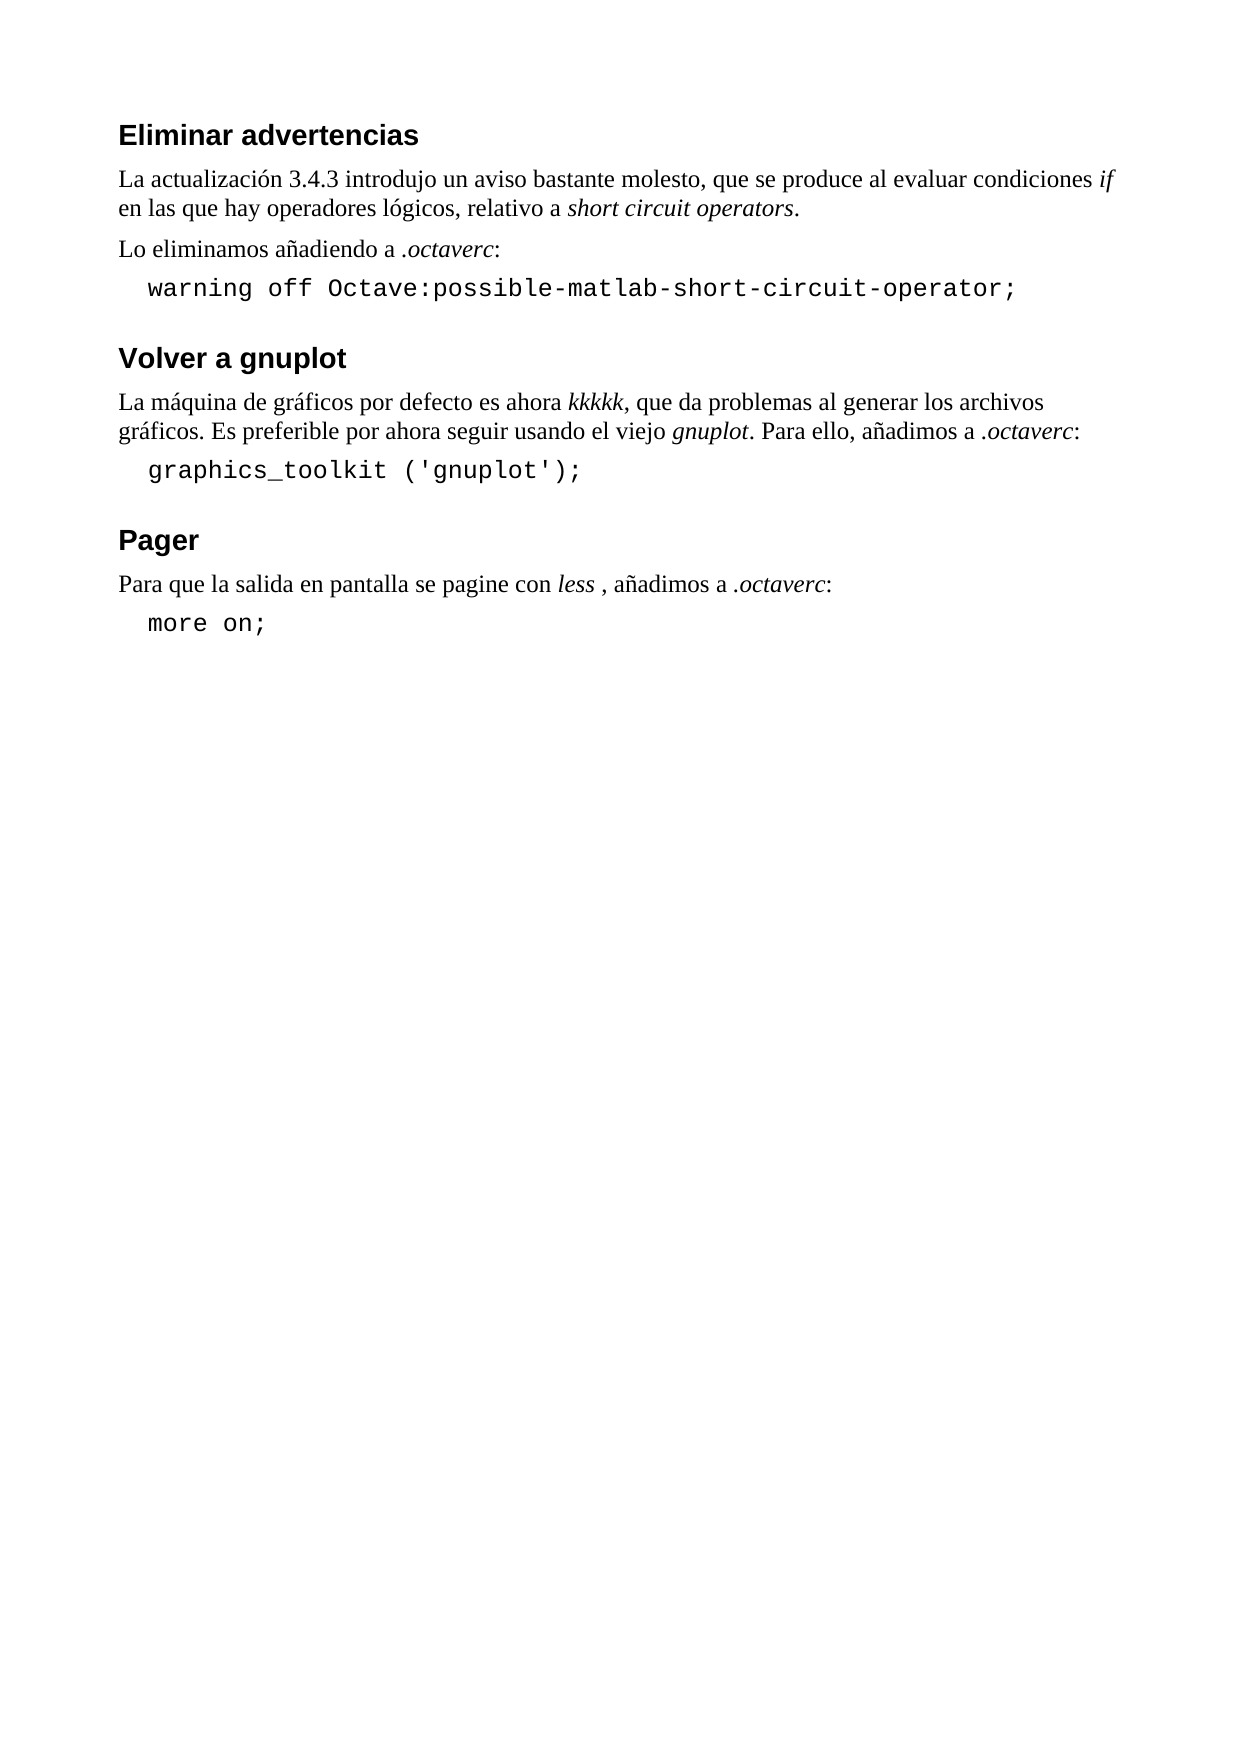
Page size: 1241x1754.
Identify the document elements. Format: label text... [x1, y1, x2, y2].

text Para que la salida en pantalla se pagine con less , añadimos a .octaverc: [118, 569, 1122, 598]
text Lo eliminamos añadiendo a .octaverc: [118, 234, 1122, 263]
text more on; [148, 610, 1122, 639]
subtitle Volver a gnuplot [118, 341, 1122, 375]
text La máquina de gráficos por defecto es ahora kkkkk, que da problemas al generar los archivos gráficos. Es preferible por ahora seguir usando el viejo gnuplot. Para ello, añadimos a .octaverc: [118, 387, 1122, 445]
text warning off Octave:possible-matlab-short-circuit-operator; [148, 275, 1122, 304]
subtitle Pager [118, 523, 1122, 557]
subtitle Eliminar advertencias [118, 118, 1122, 152]
text La actualización 3.4.3 introdujo un aviso bastante molesto, que se produce al evaluar condiciones if en las que hay operadores lógicos, relativo a short circuit operators. [118, 164, 1122, 222]
text graphics_toolkit ('gnuplot'); [148, 457, 1122, 486]
